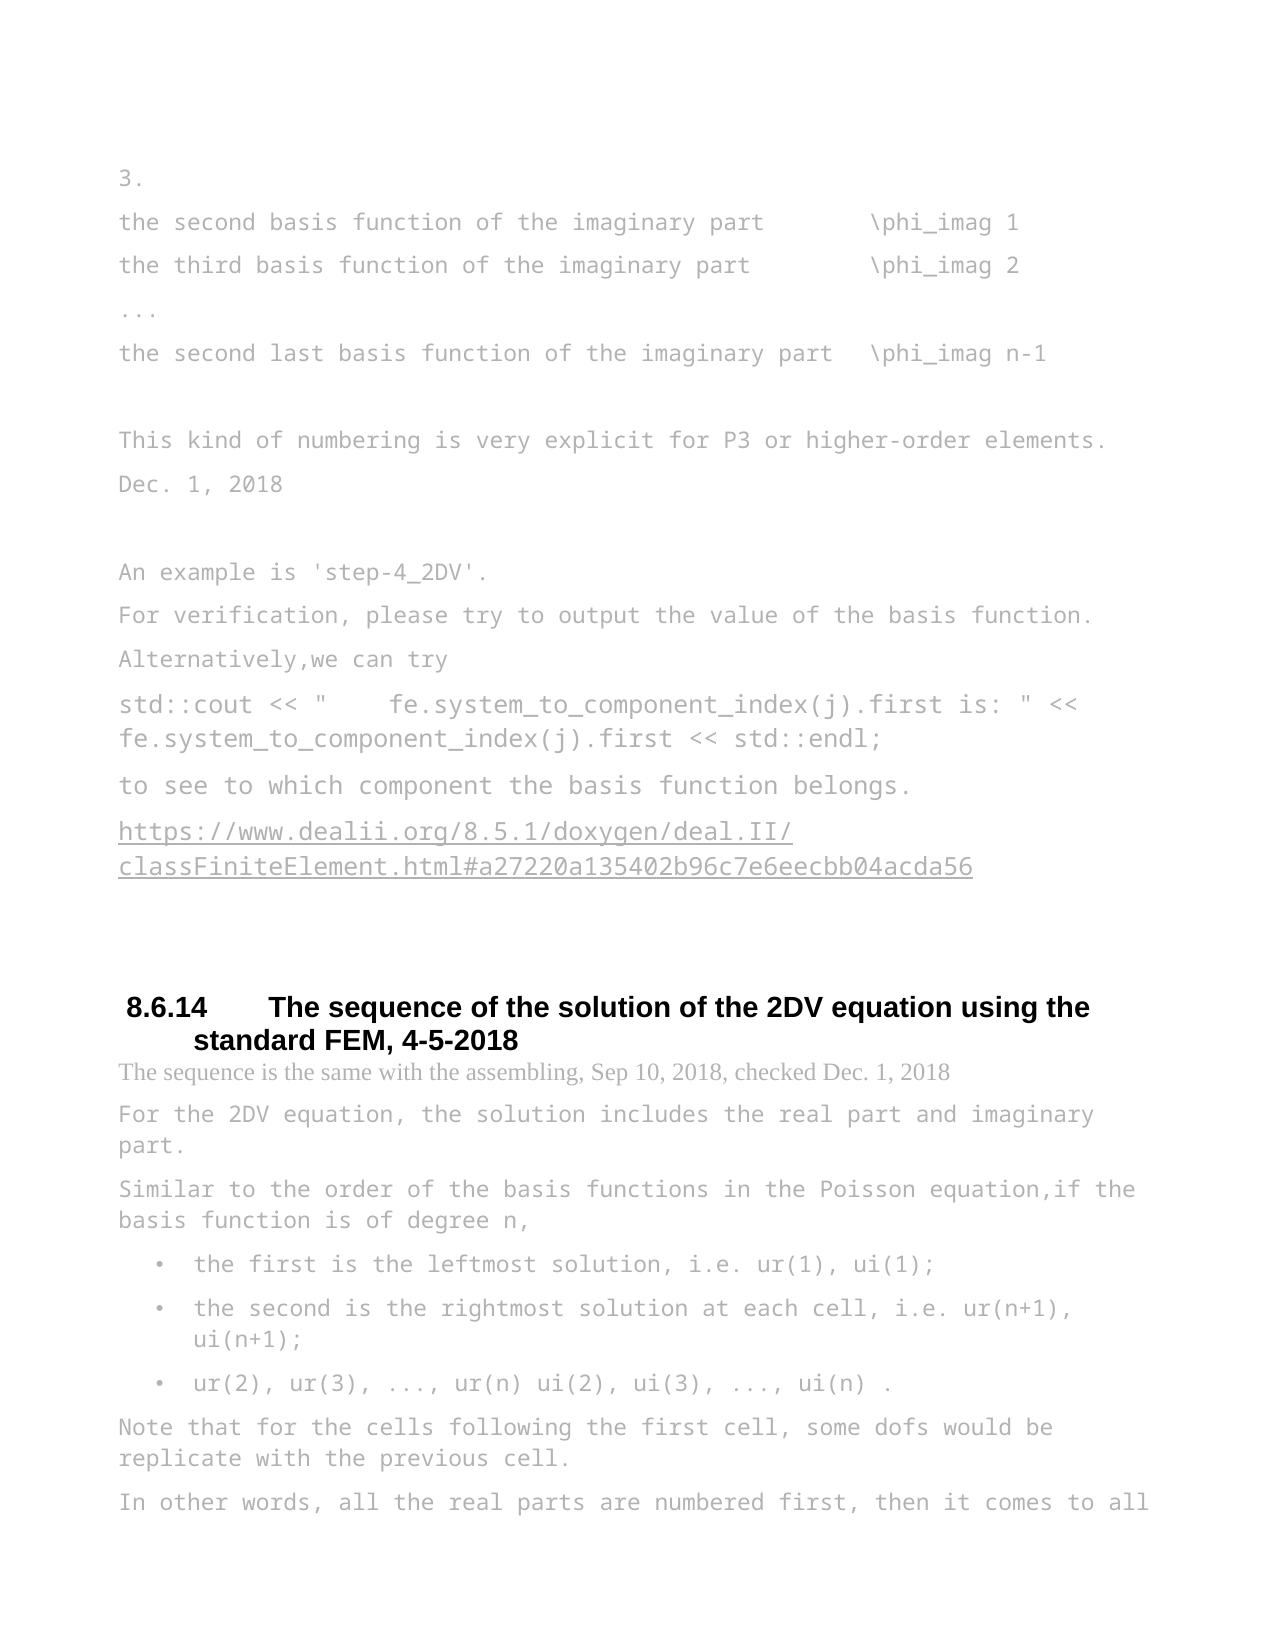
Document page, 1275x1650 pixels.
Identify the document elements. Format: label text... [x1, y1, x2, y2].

text This kind of numbering is very explicit for P3 or higher-order elements. [118, 424, 1157, 456]
text 3. [118, 162, 1157, 193]
text the second basis function of the imaginary part \phi_imag 1 [118, 206, 1157, 237]
text the third basis function of the imaginary part \phi_imag 2 [118, 249, 1157, 281]
text std::cout << " fe.system_to_component_index(j).first is: " << fe.system_to_component_index(j).first << std::endl; [118, 687, 1157, 755]
text Alternatively,we can try [118, 643, 1157, 674]
text the second last basis function of the imaginary part \phi_imag n-1 [118, 337, 1157, 368]
text An example is 'step-4_2DV'. [118, 556, 1157, 587]
text In other words, all the real parts are numbered first, then it comes to all [118, 1486, 1157, 1517]
subtitle The sequence of the solution of the 2DV equation using the standard FEM, 4-5-2018 [118, 990, 1157, 1057]
text https://www.dealii.org/8.5.1/doxygen/deal.II/classFiniteElement.html#a27220a135402b96c7e6eecbb04acda56 [118, 814, 1157, 882]
text to see to which component the basis function belongs. [118, 767, 1157, 802]
text For the 2DV equation, the solution includes the real part and imaginary part. [118, 1098, 1157, 1161]
text Note that for the cells following the first cell, some dofs would be replicate with the previous cell. [118, 1411, 1157, 1473]
list the first is the leftmost solution, i.e. ur(1), ui(1); [156, 1248, 1157, 1279]
list ur(2), ur(3), ..., ur(n) ui(2), ui(3), ..., ui(n) . [156, 1367, 1157, 1398]
text For verification, please try to output the value of the basis function. [118, 599, 1157, 631]
text Similar to the order of the basis functions in the Poisson equation,if the basis function is of degree n, [118, 1173, 1157, 1236]
text Dec. 1, 2018 [118, 468, 1157, 499]
list the second is the rightmost solution at each cell, i.e. ur(n+1), ui(n+1); [156, 1292, 1157, 1354]
text ... [118, 293, 1157, 324]
text The sequence is the same with the assembling, Sep 10, 2018, checked Dec. 1, 2018 [118, 1057, 1157, 1086]
